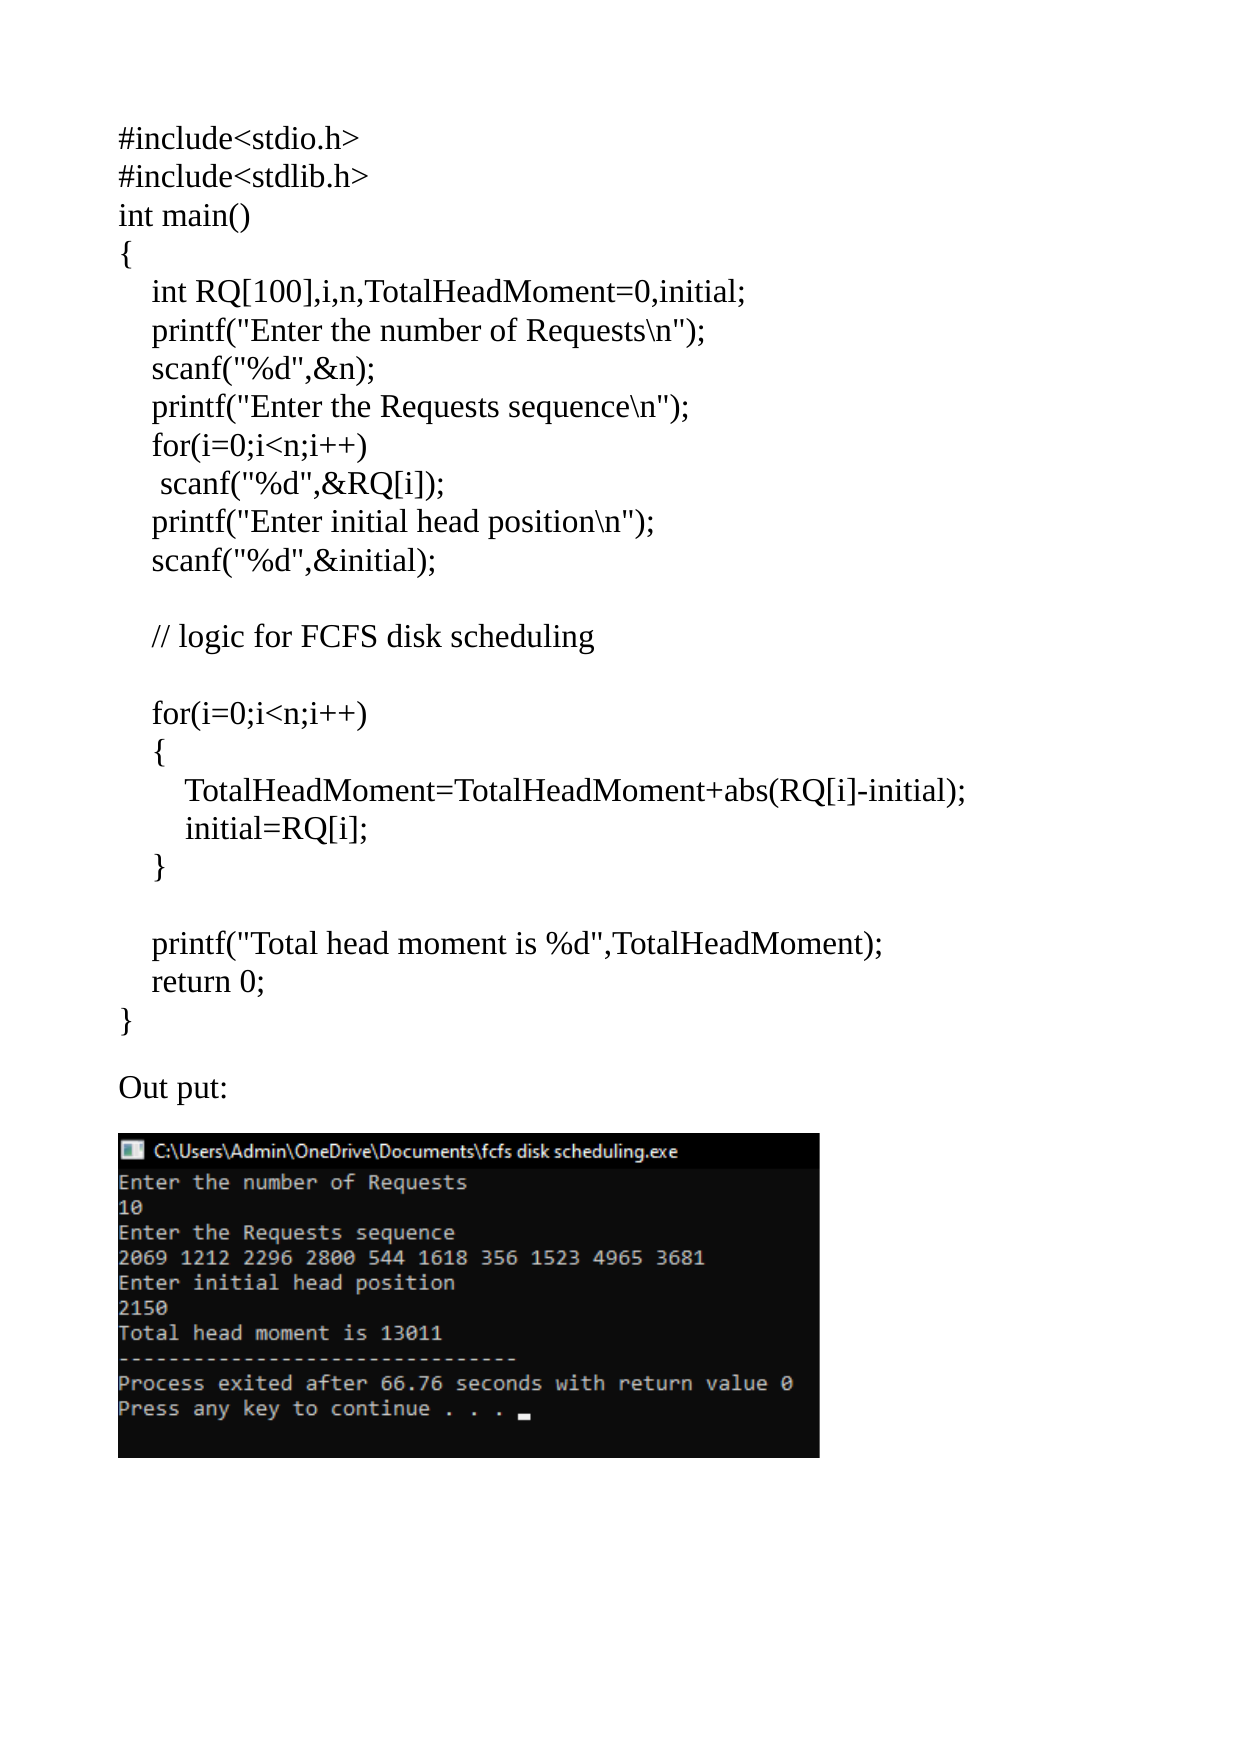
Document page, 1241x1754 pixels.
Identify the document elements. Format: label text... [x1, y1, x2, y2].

text for(i=0;i<n;i++) [118, 425, 1122, 463]
text int RQ[100],i,n,TotalHeadMoment=0,initial; [118, 271, 1122, 310]
text for(i=0;i<n;i++) [118, 693, 1122, 731]
text Out put: [118, 1067, 1122, 1105]
text TotalHeadMoment=TotalHeadMoment+abs(RQ[i]-initial); [118, 770, 1122, 808]
text scanf("%d",&RQ[i]); [118, 463, 1122, 501]
text printf("Enter the Requests sequence\n"); [118, 386, 1122, 425]
text // logic for FCFS disk scheduling [118, 616, 1122, 655]
text } [118, 1000, 1122, 1038]
text scanf("%d",&n); [118, 348, 1122, 386]
text } [118, 846, 1122, 885]
text { [118, 233, 1122, 271]
text printf("Total head moment is %d",TotalHeadMoment); [118, 923, 1122, 961]
text initial=RQ[i]; [118, 808, 1122, 846]
text printf("Enter the number of Requests\n"); [118, 310, 1122, 348]
text #include<stdio.h> [118, 118, 1122, 156]
text printf("Enter initial head position\n"); [118, 501, 1122, 540]
text int main() [118, 195, 1122, 233]
text return 0; [118, 961, 1122, 1000]
picture [118, 1133, 820, 1458]
text { [118, 731, 1122, 770]
text #include<stdlib.h> [118, 156, 1122, 195]
text scanf("%d",&initial); [118, 540, 1122, 578]
